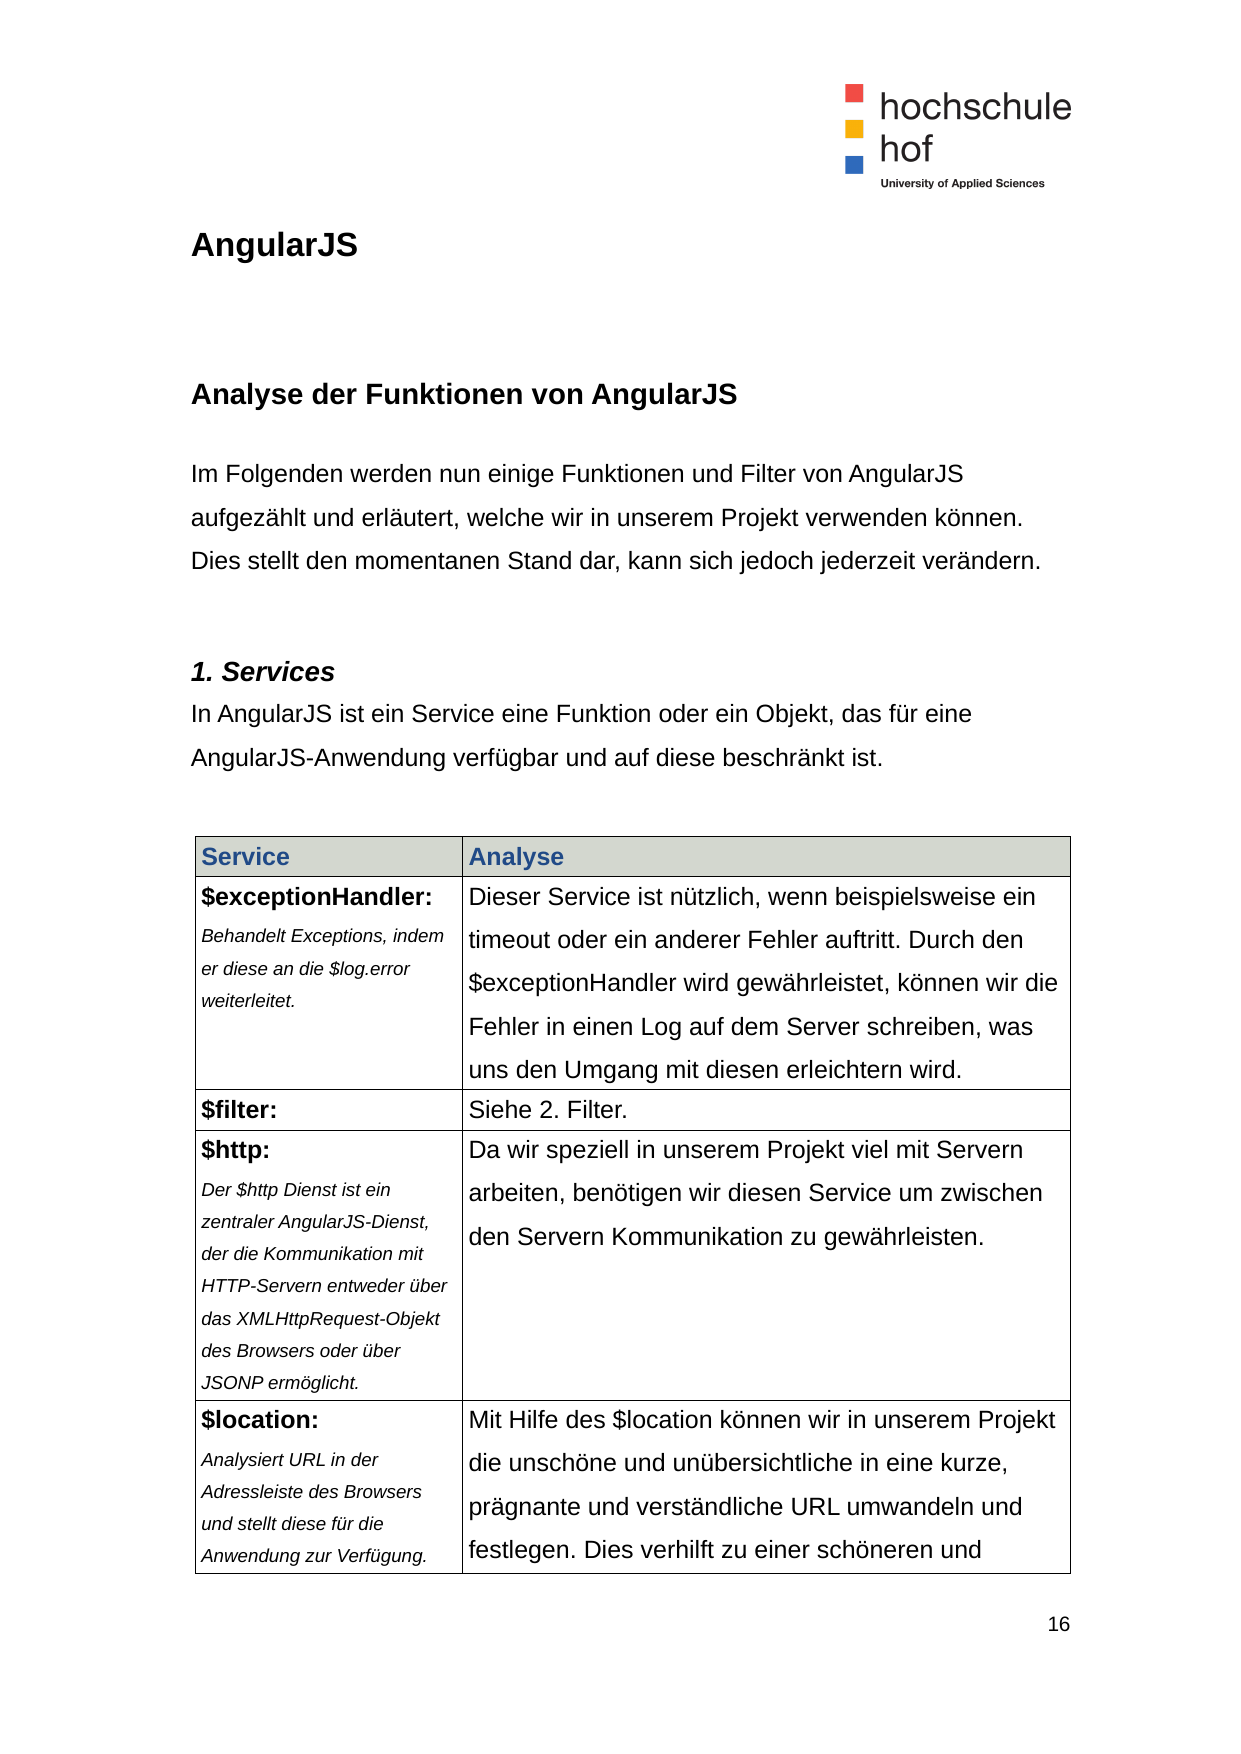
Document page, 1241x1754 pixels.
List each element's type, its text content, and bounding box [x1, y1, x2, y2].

table_cell Siehe 2. Filter. [463, 1090, 1070, 1129]
subtitle AngularJS [191, 225, 1070, 264]
picture [845, 84, 1071, 189]
table_cell $location: Analysiert URL in der Adressleiste des Browsers und stellt diese für die Anwendung zur Verfügung. [196, 1401, 462, 1573]
table_cell $exceptionHandler: Behandelt Exceptions, indem er diese an die $log.error weiterleitet. [196, 877, 462, 1089]
table_cell $filter: [196, 1090, 462, 1129]
table_cell $http: Der $http Dienst ist ein zentraler AngularJS-Dienst, der die Kommunikation mit HTTP-Servern entweder über das XMLHttpRequest-Objekt des Browsers oder über JSONP ermöglicht. [196, 1131, 462, 1399]
table_header Service [196, 837, 462, 876]
subtitle Analyse der Funktionen von AngularJS [191, 377, 1070, 411]
text Im Folgenden werden nun einige Funktionen und Filter von AngularJS aufgezählt und erläutert, welche wir in unserem Projekt verwenden können. Dies stellt den momentanen Stand dar, kann sich jedoch jederzeit verändern. [191, 459, 1070, 574]
table_cell Dieser Service ist nützlich, wenn beispielsweise ein timeout oder ein anderer Fehler auftritt. Durch den $exceptionHandler wird gewährleistet, können wir die Fehler in einen Log auf dem Server schreiben, was uns den Umgang mit diesen erleichtern wird. [463, 877, 1070, 1089]
table_cell Da wir speziell in unserem Projekt viel mit Servern arbeiten, benötigen wir diesen Service um zwischen den Servern Kommunikation zu gewährleisten. [463, 1131, 1070, 1399]
text In AngularJS ist ein Service eine Funktion oder ein Objekt, das für eine AngularJS-Anwendung verfügbar und auf diese beschränkt ist. [191, 699, 1070, 771]
table_cell Mit Hilfe des $location können wir in unserem Projekt die unschöne und unübersichtliche in eine kurze, prägnante und verständliche URL umwandeln und festlegen. Dies verhilft zu einer schöneren und [463, 1401, 1070, 1573]
table_header Analyse [463, 837, 1070, 876]
subtitle 1. Services [191, 655, 1070, 687]
